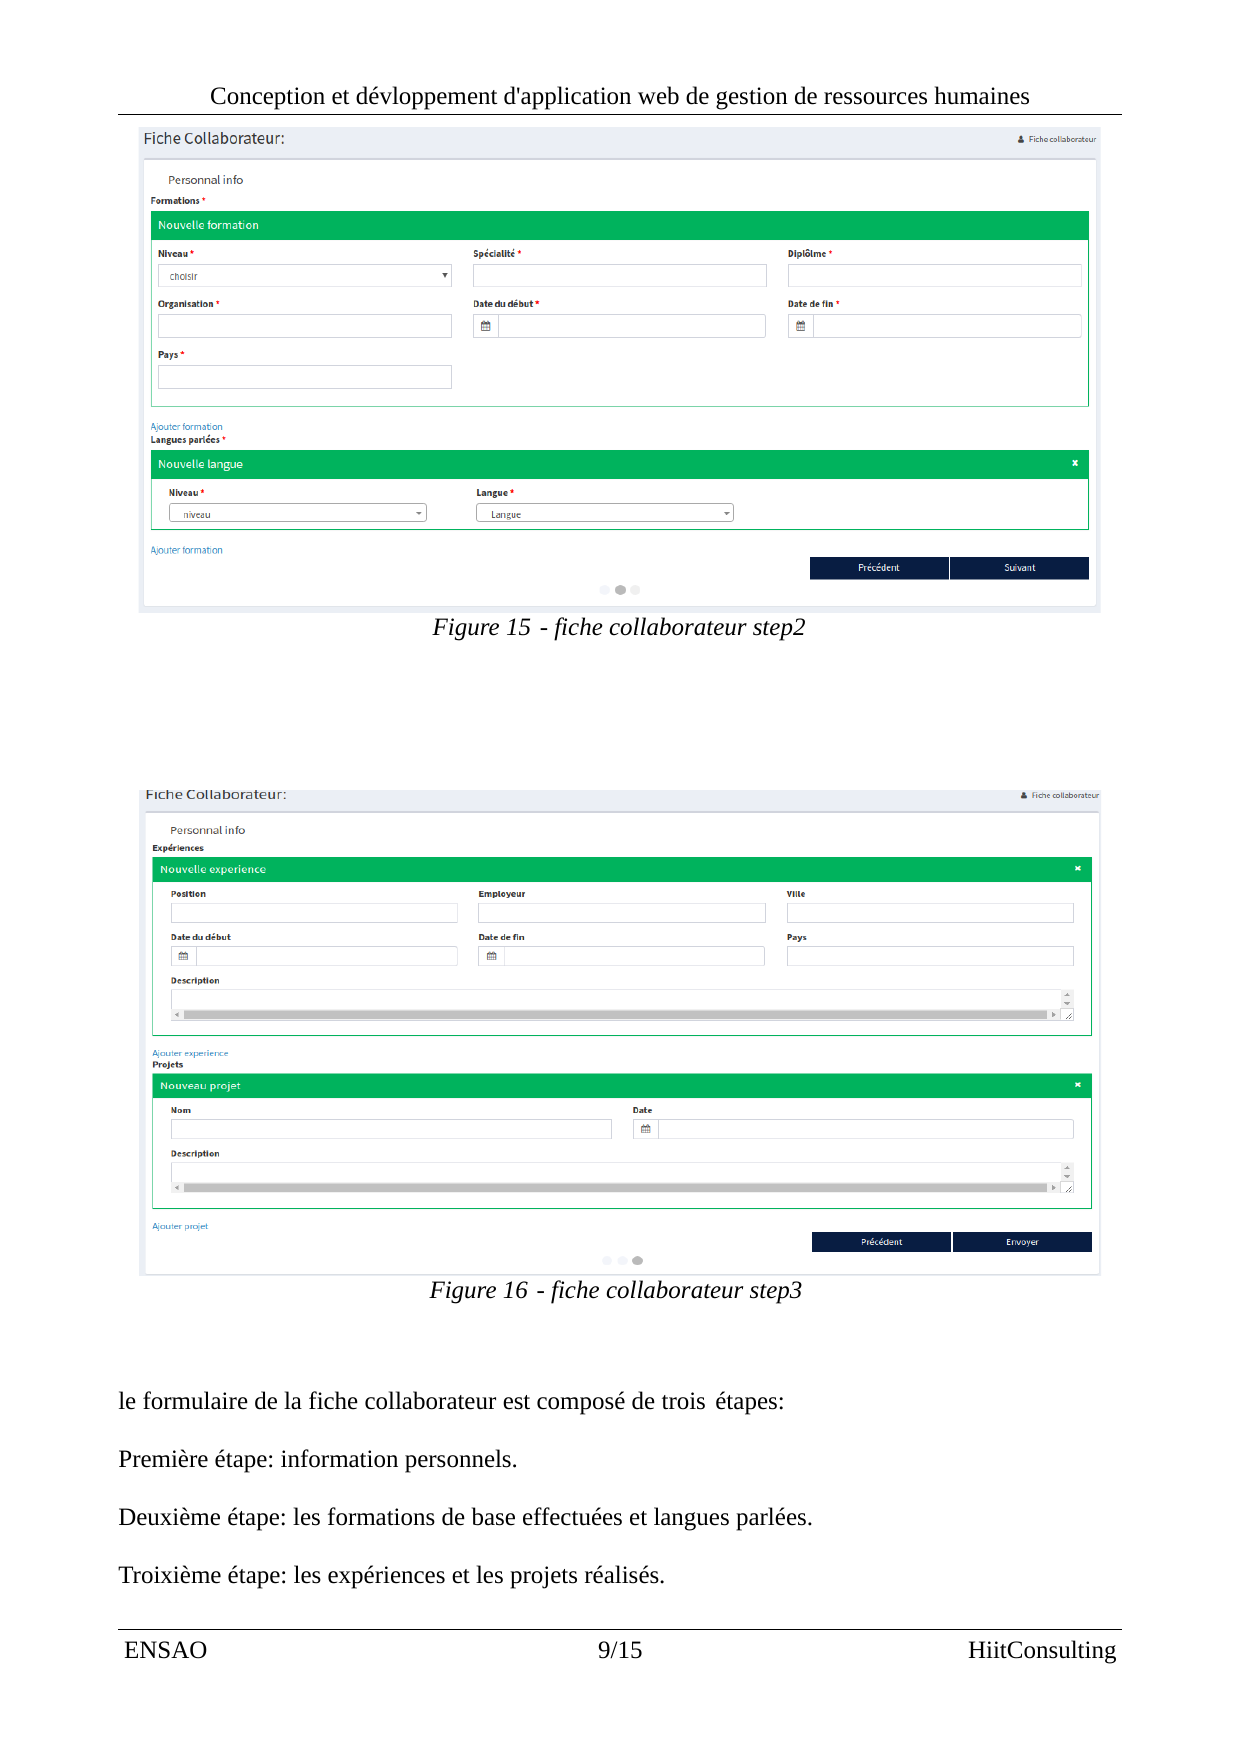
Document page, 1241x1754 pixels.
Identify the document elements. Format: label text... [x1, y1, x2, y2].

text Première étape: information personnels. [118, 1444, 1122, 1473]
text Deuxième étape: les formations de base effectuées et langues parlées. [118, 1502, 1122, 1531]
text le formulaire de la fiche collaborateur est composé de trois étapes: [118, 1386, 1122, 1415]
text Troixième étape: les expériences et les projets réalisés. [118, 1561, 1122, 1589]
picture [139, 790, 1102, 1276]
picture [138, 127, 1101, 613]
text Figure 15 - fiche collaborateur step2 [136, 138, 1104, 641]
text Figure 16 - fiche collaborateur step3 [136, 801, 1104, 1304]
